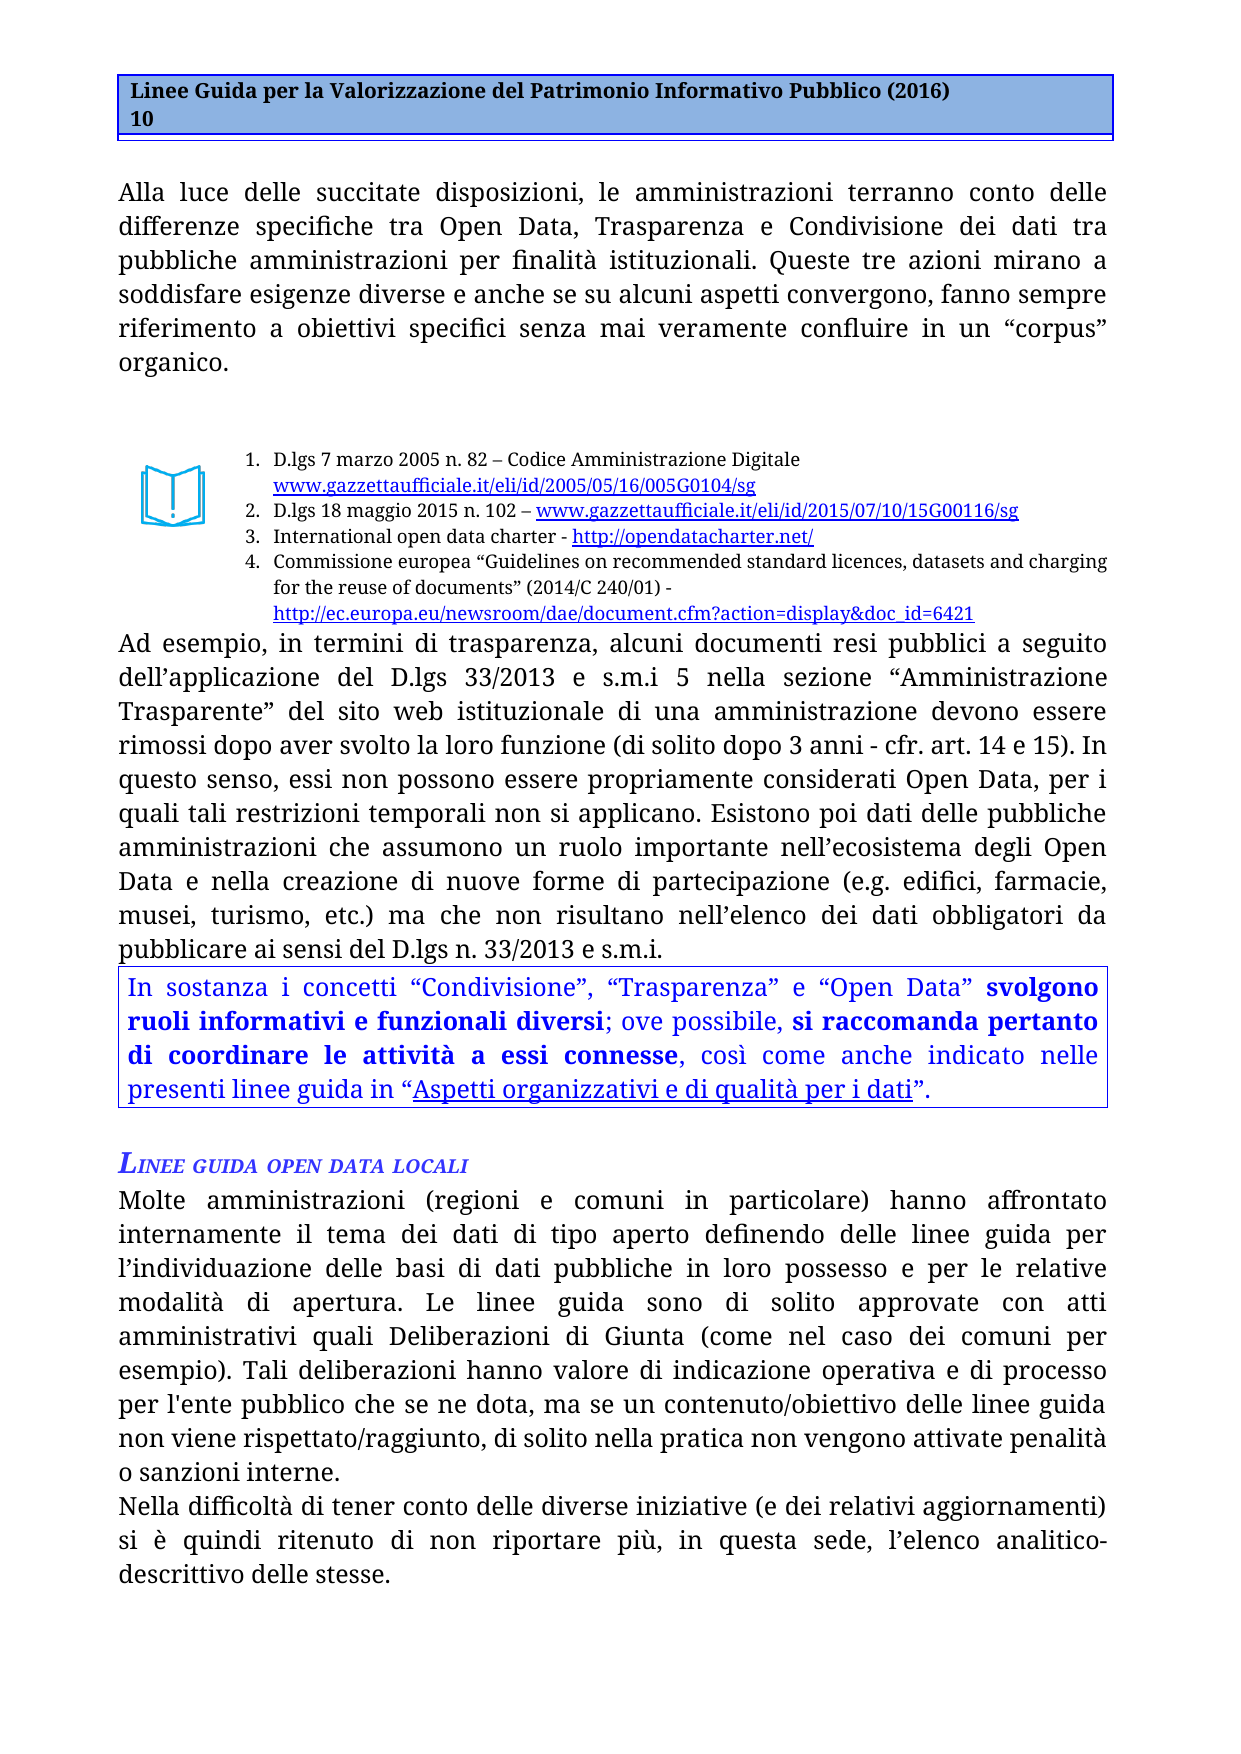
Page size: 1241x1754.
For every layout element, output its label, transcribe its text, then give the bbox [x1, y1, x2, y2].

picture [128, 452, 216, 539]
subtitle Linee guida open data locali [118, 1143, 1108, 1182]
text Nella difficoltà di tener conto delle diverse iniziative (e dei relativi aggiornamenti) si è quindi ritenuto di non riportare più, in questa sede, l’elenco analitico-descrittivo delle stesse. [118, 1489, 1108, 1591]
list International open data charter - http://opendatacharter.net/ [245, 523, 1108, 549]
text In sostanza i concetti “Condivisione”, “Trasparenza” e “Open Data” svolgono ruoli informativi e funzionali diversi; ove possibile, si raccomanda pertanto di coordinare le attività a essi connesse, così come anche indicato nelle presenti linee guida in “Aspetti organizzativi e di qualità per i dati”. [119, 967, 1107, 1107]
list Commissione europea “Guidelines on recommended standard licences, datasets and charging for the reuse of documents” (2014/C 240/01) - http://ec.europa.eu/newsroom/dae/document.cfm?action=display&doc_id=6421 [245, 549, 1108, 625]
text Molte amministrazioni (regioni e comuni in particolare) hanno affrontato internamente il tema dei dati di tipo aperto definendo delle linee guida per l’individuazione delle basi di dati pubbliche in loro possesso e per le relative modalità di apertura. Le linee guida sono di solito approvate con atti amministrativi quali Deliberazioni di Giunta (come nel caso dei comuni per esempio). Tali deliberazioni hanno valore di indicazione operativa e di processo per l'ente pubblico che se ne dota, ma se un contenuto/obiettivo delle linee guida non viene rispettato/raggiunto, di solito nella pratica non vengono attivate penalità o sanzioni interne. [118, 1182, 1108, 1489]
list D.lgs 7 marzo 2005 n. 82 – Codice Amministrazione Digitale www.gazzettaufficiale.it/eli/id/2005/05/16/005G0104/sg [245, 447, 1108, 498]
text Ad esempio, in termini di trasparenza, alcuni documenti resi pubblici a seguito dell’applicazione del D.lgs 33/2013 e s.m.i 5. nella sezione “Amministrazione Trasparente” del sito web istituzionale di una amministrazione devono essere rimossi dopo aver svolto la loro funzione (di solito dopo 3 anni - cfr. art. 14 e 15). In questo senso, essi non possono essere propriamente considerati Open Data, per i quali tali restrizioni temporali non si applicano. Esistono poi dati delle pubbliche amministrazioni che assumono un ruolo importante nell’ecosistema degli Open Data e nella creazione di nuove forme di partecipazione (e.g. edifici, farmacie, musei, turismo, etc.) ma che non risultano nell’elenco dei dati obbligatori da pubblicare ai sensi del D.lgs n. 33/2013 e s.m.i. [118, 625, 1108, 966]
list D.lgs 18 maggio 2015 n. 102 – www.gazzettaufficiale.it/eli/id/2015/07/10/15G00116/sg [245, 498, 1108, 523]
text Alla luce delle succitate disposizioni, le amministrazioni terranno conto delle differenze specifiche tra Open Data, Trasparenza e Condivisione dei dati tra pubbliche amministrazioni per finalità istituzionali. Queste tre azioni mirano a soddisfare esigenze diverse e anche se su alcuni aspetti convergono, fanno sempre riferimento a obiettivi specifici senza mai veramente confluire in un “corpus” organico. [118, 174, 1108, 379]
